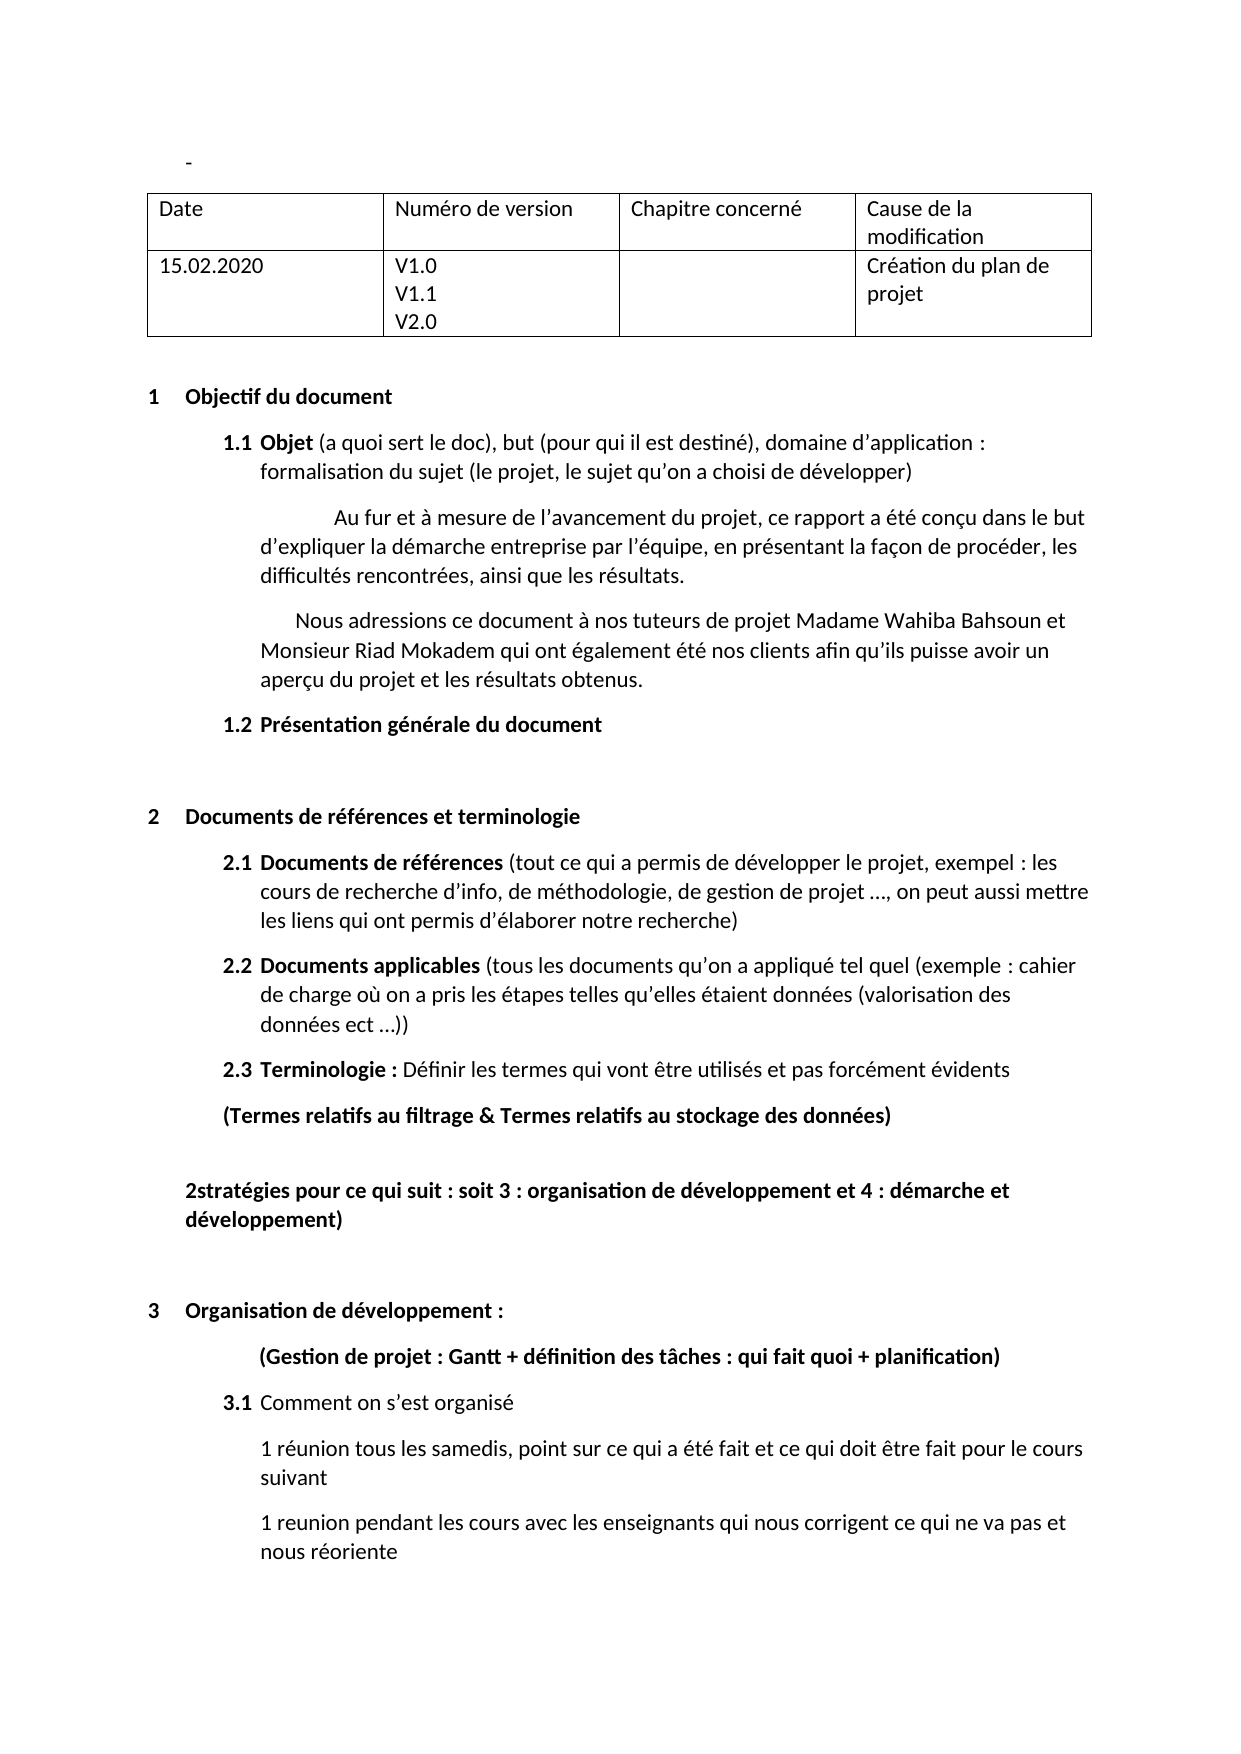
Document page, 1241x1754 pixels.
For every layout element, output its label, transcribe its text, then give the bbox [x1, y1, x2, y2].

list Documents de références et terminologie [148, 802, 1093, 830]
list Présentation générale du document [223, 711, 1093, 738]
list Objectif du document [148, 382, 1093, 410]
list Comment on s’est organisé [223, 1388, 1093, 1416]
list Documents applicables (tous les documents qu’on a appliqué tel quel (exemple : cahier de charge où on a pris les étapes telles qu’elles étaient données (valorisation des données ect …)) [223, 952, 1093, 1038]
table_header Numéro de version [384, 194, 619, 250]
list Nous adressions ce document à nos tuteurs de projet Madame Wahiba Bahsoun et Monsieur Riad Mokadem qui ont également été nos clients afin qu’ils puisse avoir un aperçu du projet et les résultats obtenus. [260, 607, 1093, 693]
list Terminologie : Définir les termes qui vont être utilisés et pas forcément évidents [223, 1055, 1093, 1083]
list 1 reunion pendant les cours avec les enseignants qui nous corrigent ce qui ne va pas et nous réoriente [260, 1508, 1093, 1566]
list Organisation de développement : [148, 1296, 1093, 1324]
text (Termes relatifs au filtrage & Termes relatifs au stockage des données) [223, 1101, 1093, 1158]
list 1 réunion tous les samedis, point sur ce qui a été fait et ce qui doit être fait pour le cours suivant [260, 1434, 1093, 1491]
table_cell V1.0 V1.1 V2.0 [384, 251, 619, 336]
table_header Date [148, 194, 383, 250]
table_cell [620, 251, 855, 336]
list Documents de références (tout ce qui a permis de développer le projet, exempel : les cours de recherche d’info, de méthodologie, de gestion de projet …, on peut aussi mettre les liens qui ont permis d’élaborer notre recherche) [223, 848, 1093, 934]
table_cell 15.02.2020 [148, 251, 383, 336]
table_header Chapitre concerné [620, 194, 855, 250]
list Objet (a quoi sert le doc), but (pour qui il est destiné), domaine d’application : formalisation du sujet (le projet, le sujet qu’on a choisi de développer) [223, 428, 1093, 485]
table_header Cause de la modification [856, 194, 1091, 250]
list Au fur et à mesure de l’avancement du projet, ce rapport a été conçu dans le but d’expliquer la démarche entreprise par l’équipe, en présentant la façon de procéder, les difficultés rencontrées, ainsi que les résultats. [260, 503, 1093, 589]
table_cell Création du plan de projet [856, 251, 1091, 336]
list (Gestion de projet : Gantt + définition des tâches : qui fait quoi + planification) [185, 1342, 1093, 1370]
list 2stratégies pour ce qui suit : soit 3 : organisation de développement et 4 : démarche et développement) [185, 1176, 1093, 1233]
